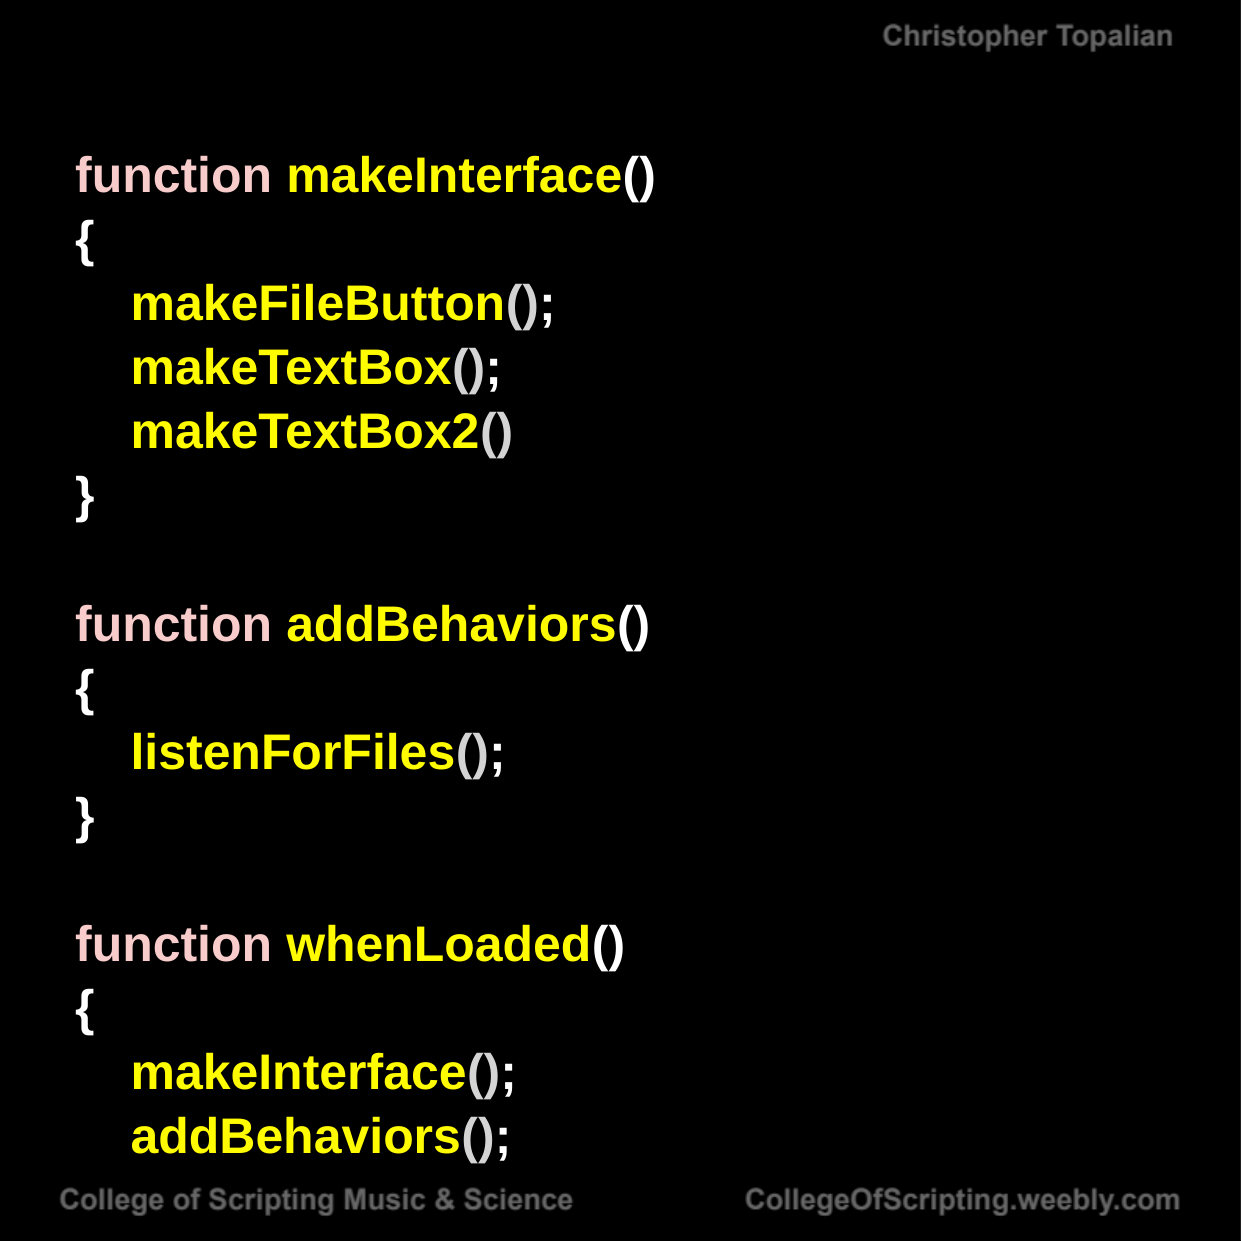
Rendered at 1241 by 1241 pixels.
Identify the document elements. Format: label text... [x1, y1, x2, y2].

text { [75, 203, 1166, 267]
text function whenLoaded() [75, 908, 1166, 972]
text function addBehaviors() [75, 587, 1166, 652]
text { [75, 652, 1166, 716]
text addBehaviors(); [75, 1100, 1166, 1164]
text makeInterface(); [75, 1036, 1166, 1100]
text makeTextBox(); [75, 331, 1166, 395]
text } [75, 459, 1166, 523]
text listenForFiles(); [75, 716, 1166, 780]
text function makeInterface() [75, 139, 1166, 203]
text } [75, 780, 1166, 844]
text { [75, 972, 1166, 1036]
text makeTextBox2() [75, 395, 1166, 459]
text makeFileButton(); [75, 267, 1166, 331]
